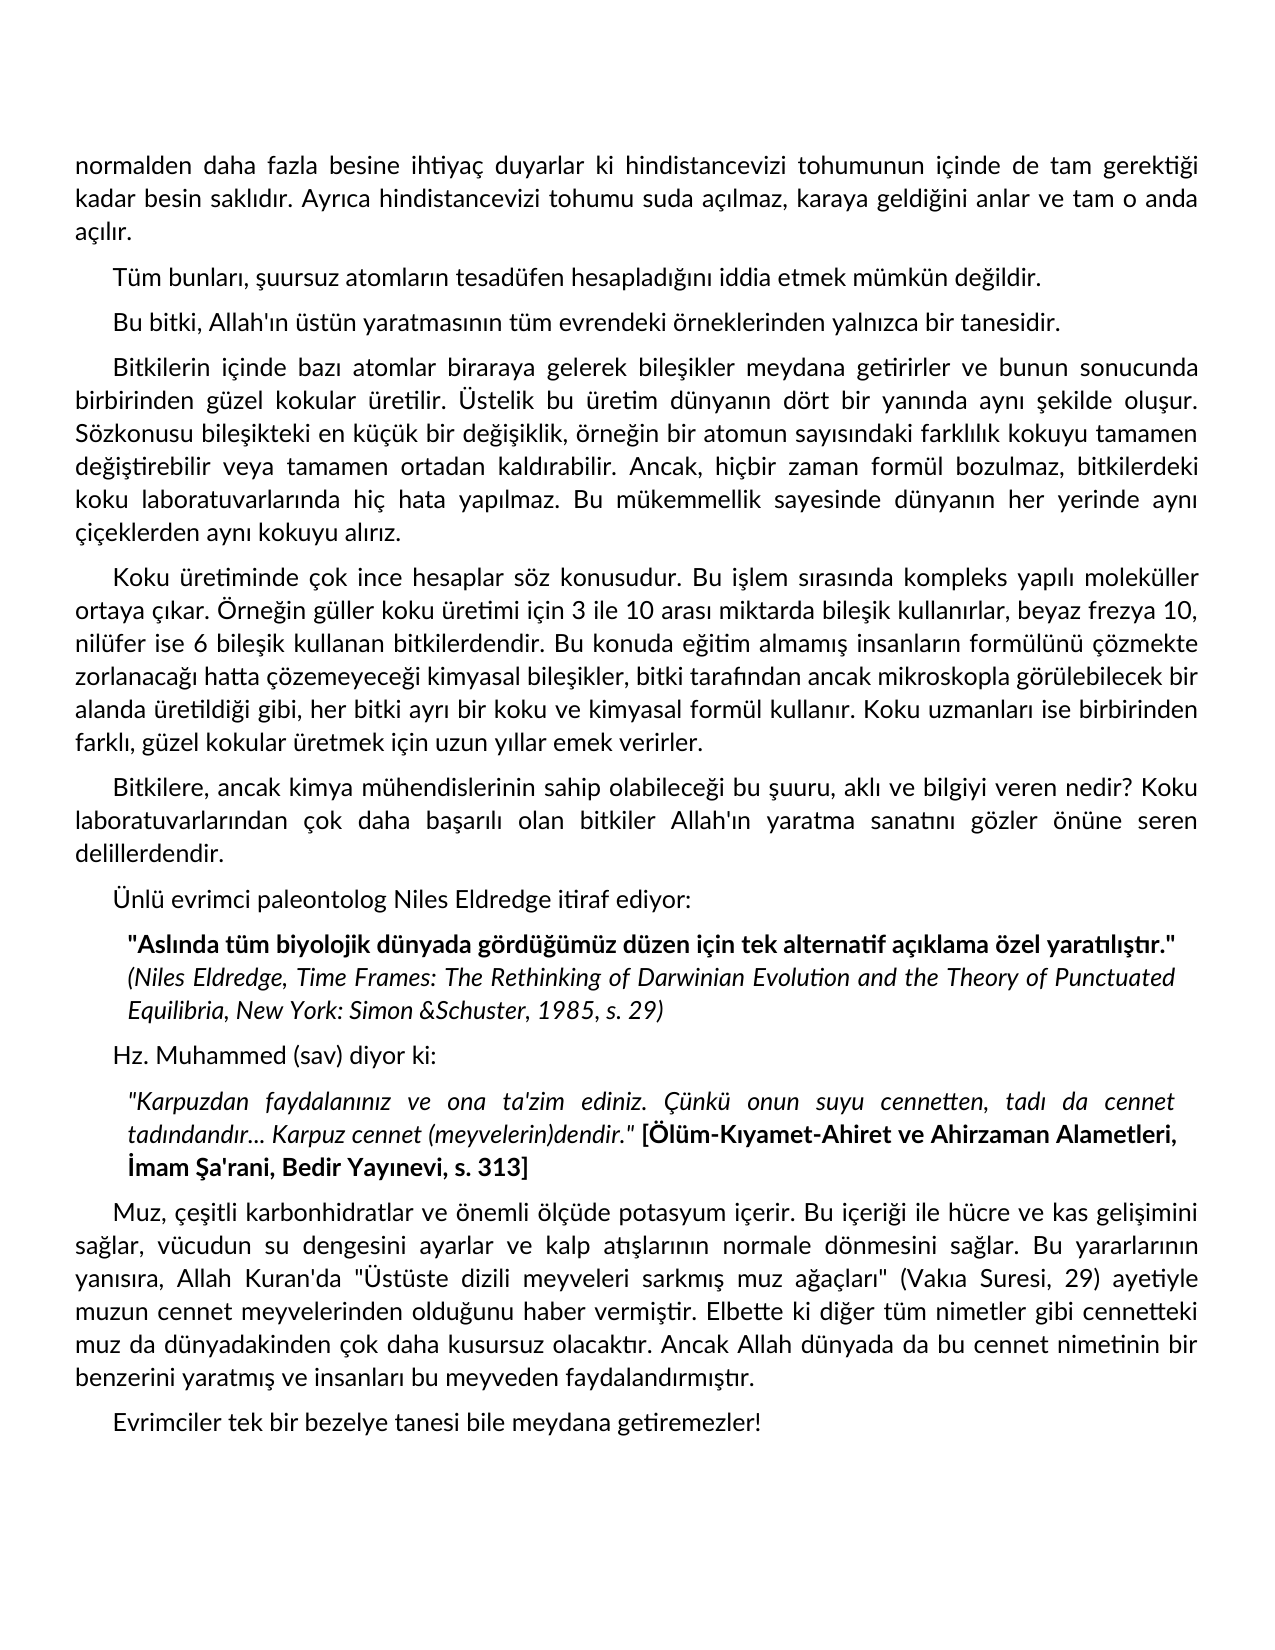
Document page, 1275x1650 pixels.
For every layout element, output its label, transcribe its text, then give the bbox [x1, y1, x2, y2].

text Muz, çeşitli karbonhidratlar ve önemli ölçüde potasyum içerir. Bu içeriği ile hücre ve kas gelişimini sağlar, vücudun su dengesini ayarlar ve kalp atışlarının normale dönmesini sağlar. Bu yararlarının yanısıra, Allah Kuran'da "Üstüste dizili meyveleri sarkmış muz ağaçları" (Vakıa Suresi, 29) ayetiyle muzun cennet meyvelerinden olduğunu haber vermiştir. Elbette ki diğer tüm nimetler gibi cennetteki muz da dünyadakinden çok daha kusursuz olacaktır. Ancak Allah dünyada da bu cennet nimetinin bir benzerini yaratmış ve insanları bu meyveden faydalandırmıştır. [75, 1197, 1200, 1391]
text Hz. Muhammed (sav) diyor ki: [75, 1040, 1200, 1070]
text Tüm bunları, şuursuz atomların tesadüfen hesapladığını iddia etmek mümkün değildir. [75, 261, 1200, 291]
text Bu bitki, Allah'ın üstün yaratmasının tüm evrendeki örneklerinden yalnızca bir tanesidir. [75, 307, 1200, 337]
text Bitkilere, ancak kimya mühendislerinin sahip olabileceği bu şuuru, aklı ve bilgiyi veren nedir? Koku laboratuvarlarından çok daha başarılı olan bitkiler Allah'ın yaratma sanatını gözler önüne seren delillerdendir. [75, 772, 1200, 868]
text Bitkilerin içinde bazı atomlar biraraya gelerek bileşikler meydana getirirler ve bunun sonucunda birbirinden güzel kokular üretilir. Üstelik bu üretim dünyanın dört bir yanında aynı şekilde oluşur. Sözkonusu bileşikteki en küçük bir değişiklik, örneğin bir atomun sayısındaki farklılık kokuyu tamamen değiştirebilir veya tamamen ortadan kaldırabilir. Ancak, hiçbir zaman formül bozulmaz, bitkilerdeki koku laboratuvarlarında hiç hata yapılmaz. Bu mükemmellik sayesinde dünyanın her yerinde aynı çiçeklerden aynı kokuyu alırız. [75, 352, 1200, 547]
text Koku üretiminde çok ince hesaplar söz konusudur. Bu işlem sırasında kompleks yapılı moleküller ortaya çıkar. Örneğin güller koku üretimi için 3 ile 10 arası miktarda bileşik kullanırlar, beyaz frezya 10, nilüfer ise 6 bileşik kullanan bitkilerdendir. Bu konuda eğitim almamış insanların formülünü çözmekte zorlanacağı hatta çözemeyeceği kimyasal bileşikler, bitki tarafından ancak mikroskopla görülebilecek bir alanda üretildiği gibi, her bitki ayrı bir koku ve kimyasal formül kullanır. Koku uzmanları ise birbirinden farklı, güzel kokular üretmek için uzun yıllar emek verirler. [75, 562, 1200, 757]
text "Aslında tüm biyolojik dünyada gördüğümüz düzen için tek alternatif açıklama özel yaratılıştır." (Niles Eldredge, Time Frames: The Rethinking of Darwinian Evolution and the Theory of Punctuated Equilibria, New York: Simon &Schuster, 1985, s. 29) [127, 929, 1177, 1024]
text Ünlü evrimci paleontolog Niles Eldredge itiraf ediyor: [75, 883, 1200, 913]
text Evrimciler tek bir bezelye tanesi bile meydana getiremezler! [75, 1407, 1200, 1437]
text normalden daha fazla besine ihtiyaç duyarlar ki hindistancevizi tohumunun içinde de tam gerektiği kadar besin saklıdır. Ayrıca hindistancevizi tohumu suda açılmaz, karaya geldiğini anlar ve tam o anda açılır. [75, 150, 1200, 246]
text "Karpuzdan faydalanınız ve ona ta'zim ediniz. Çünkü onun suyu cennetten, tadı da cennet tadındandır... Karpuz cennet (meyvelerin)dendir." [Ölüm-Kıyamet-Ahiret ve Ahirzaman Alametleri, İmam Şa'rani, Bedir Yayınevi, s. 313] [127, 1085, 1177, 1181]
